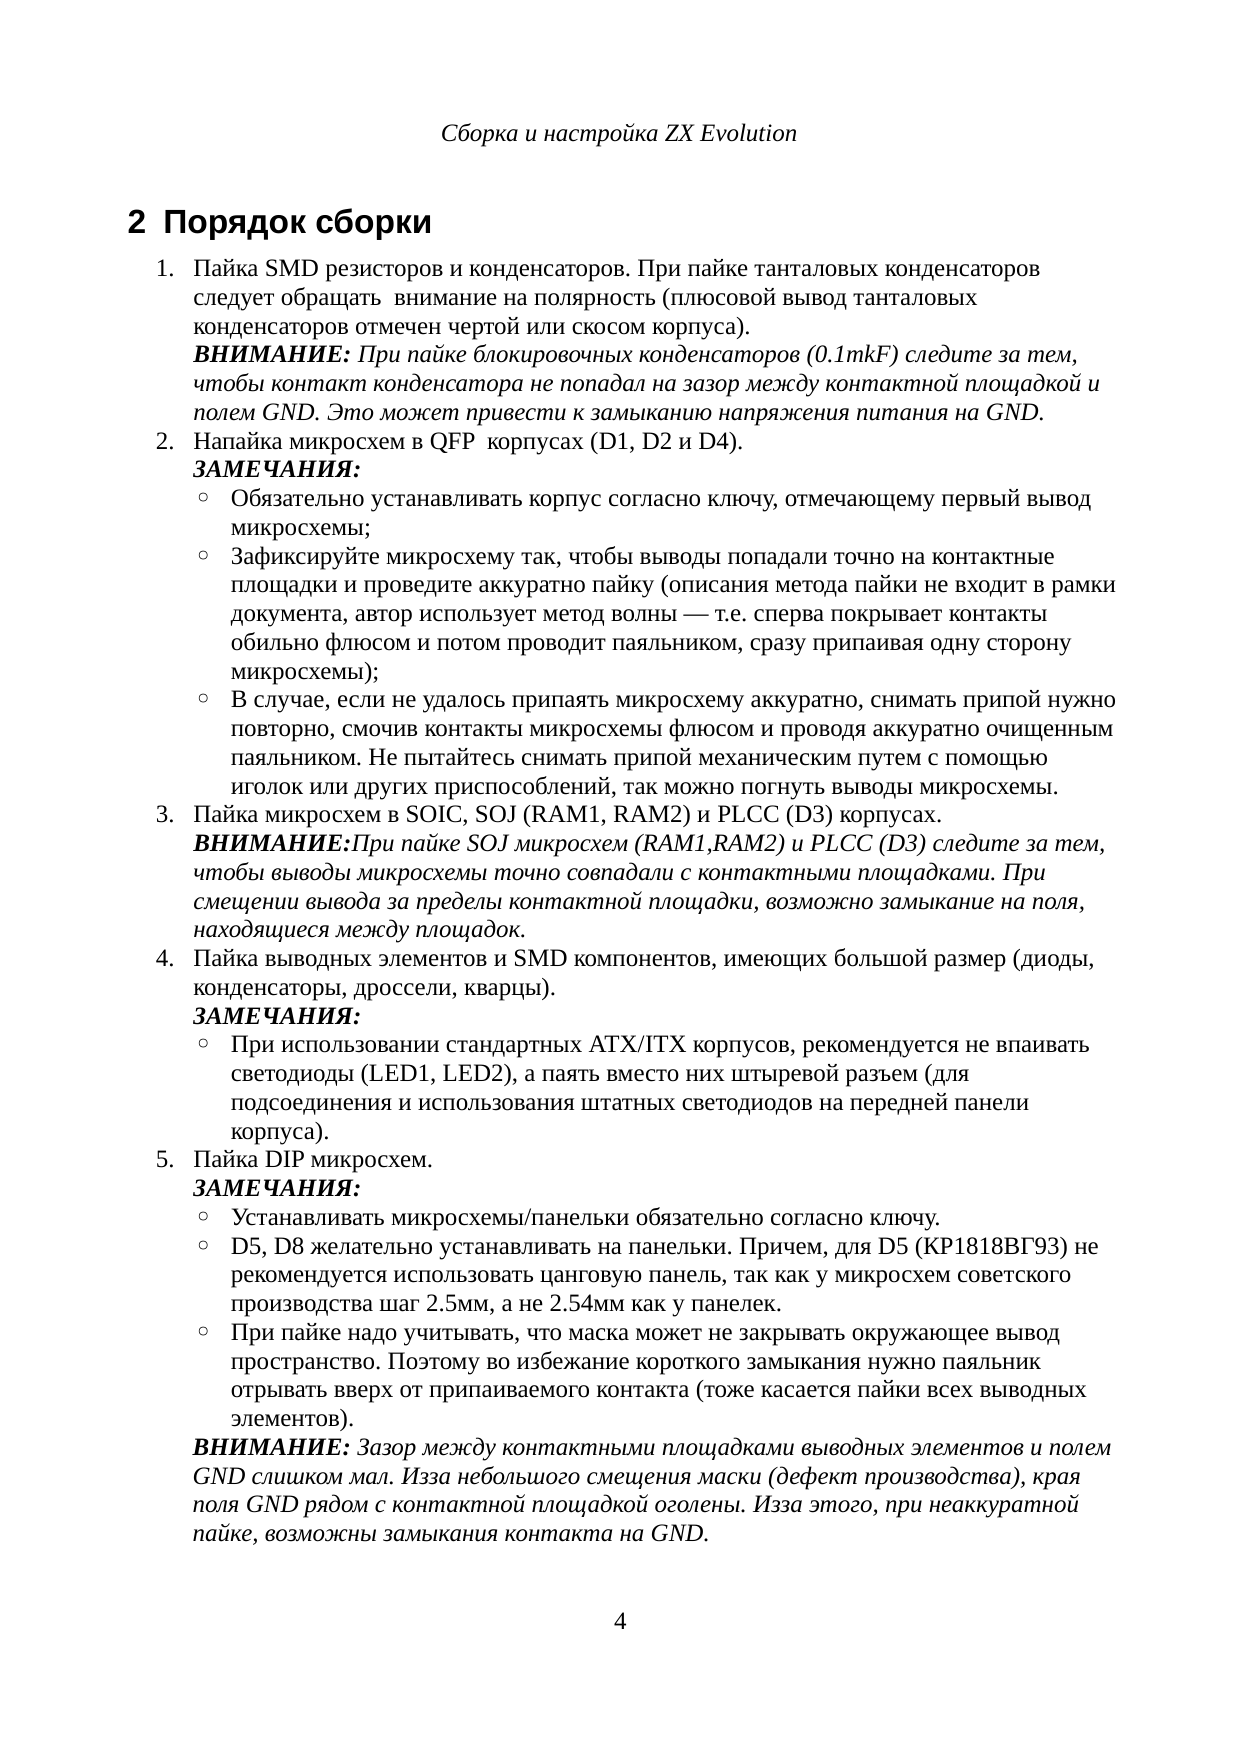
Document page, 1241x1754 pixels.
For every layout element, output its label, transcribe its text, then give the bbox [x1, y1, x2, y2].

list Пайка DIP микросхем. ЗАМЕЧАНИЯ: [156, 1144, 1122, 1202]
list При пайке надо учитывать, что маска может не закрывать окружающее вывод пространство. Поэтому во избежание короткого замыкания нужно паяльник отрывать вверх от припаиваемого контакта (тоже касается пайки всех выводных элементов). [193, 1317, 1122, 1432]
list Напайка микросхем в QFP корпусах (D1, D2 и D4). ЗАМЕЧАНИЯ: [156, 426, 1122, 483]
subtitle Порядок сборки [118, 202, 1122, 241]
list Пайка выводных элементов и SMD компонентов, имеющих большой размер (диоды, конденсаторы, дроссели, кварцы). ЗАМЕЧАНИЯ: [156, 943, 1122, 1029]
text ВНИМАНИЕ: Зазор между контактными площадками выводных элементов и полем GND слишком мал. Изза небольшого смещения маски (дефект производства), края поля GND рядом с контактной площадкой оголены. Изза этого, при неаккуратной пайке, возможны замыкания контакта на GND. [192, 1432, 1122, 1547]
list Пайка SMD резисторов и конденсаторов. При пайке танталовых конденсаторов следует обращать внимание на полярность (плюсовой вывод танталовых конденсаторов отмечен чертой или скосом корпуса). ВНИМАНИЕ: При пайке блокировочных конденсаторов (0.1mkF) следите за тем, чтобы контакт конденсатора не попадал на зазор между контактной площадкой и полем GND. Это может привести к замыканию напряжения питания на GND. [156, 253, 1122, 426]
list Устанавливать микросхемы/панельки обязательно согласно ключу. [193, 1202, 1122, 1231]
list При использовании стандартных АТХ/ITX корпусов, рекомендуется не впаивать светодиоды (LED1, LED2), а паять вместо них штыревой разъем (для подсоединения и использования штатных светодиодов на передней панели корпуса). [193, 1029, 1122, 1144]
list В случае, если не удалось припаять микросхему аккуратно, снимать припой нужно повторно, смочив контакты микросхемы флюсом и проводя аккуратно очищенным паяльником. Не пытайтесь снимать припой механическим путем с помощью иголок или других приспособлений, так можно погнуть выводы микросхемы. [193, 684, 1122, 799]
list Обязательно устанавливать корпус согласно ключу, отмечающему первый вывод микросхемы; [193, 483, 1122, 541]
list D5, D8 желательно устанавливать на панельки. Причем, для D5 (КР1818ВГ93) не рекомендуется использовать цанговую панель, так как у микросхем советского производства шаг 2.5мм, а не 2.54мм как у панелек. [193, 1231, 1122, 1317]
list Зафиксируйте микросхему так, чтобы выводы попадали точно на контактные площадки и проведите аккуратно пайку (описания метода пайки не входит в рамки документа, автор использует метод волны — т.е. сперва покрывает контакты обильно флюсом и потом проводит паяльником, сразу припаивая одну сторону микросхемы); [193, 541, 1122, 684]
list Пайка микросхем в SOIC, SOJ (RAM1, RAM2) и PLCC (D3) корпусах. ВНИМАНИЕ:При пайке SOJ микросхем (RAM1,RAM2) и PLCC (D3) следите за тем, чтобы выводы микросхемы точно совпадали с контактными площадками. При смещении вывода за пределы контактной площадки, возможно замыкание на поля, находящиеся между площадок. [156, 799, 1122, 943]
